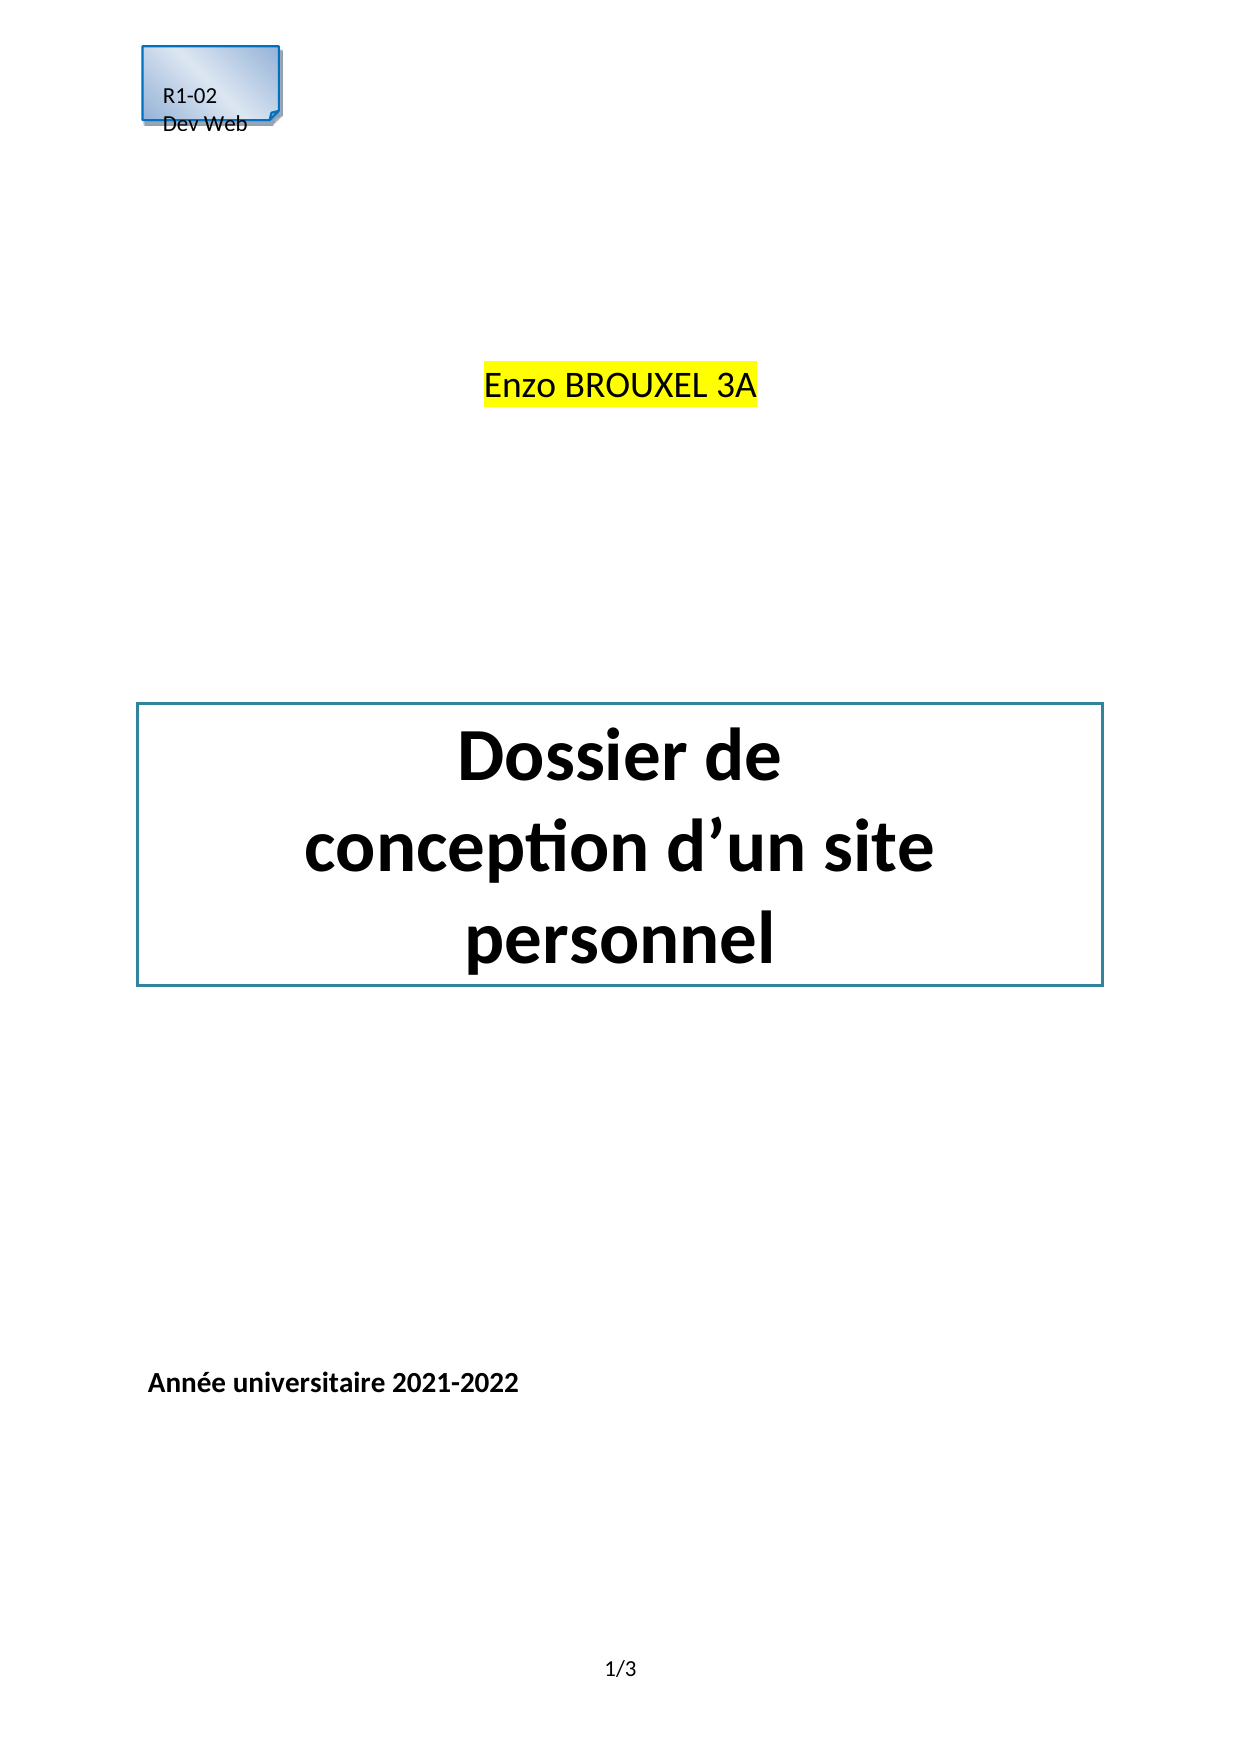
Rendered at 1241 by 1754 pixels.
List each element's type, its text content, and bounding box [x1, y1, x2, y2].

text Enzo BROUXEL 3A [148, 361, 1093, 407]
text Dossier de [139, 705, 1101, 794]
text conception d’un site personnel [139, 794, 1101, 984]
text Année universitaire 2021-2022 [148, 1364, 1093, 1399]
